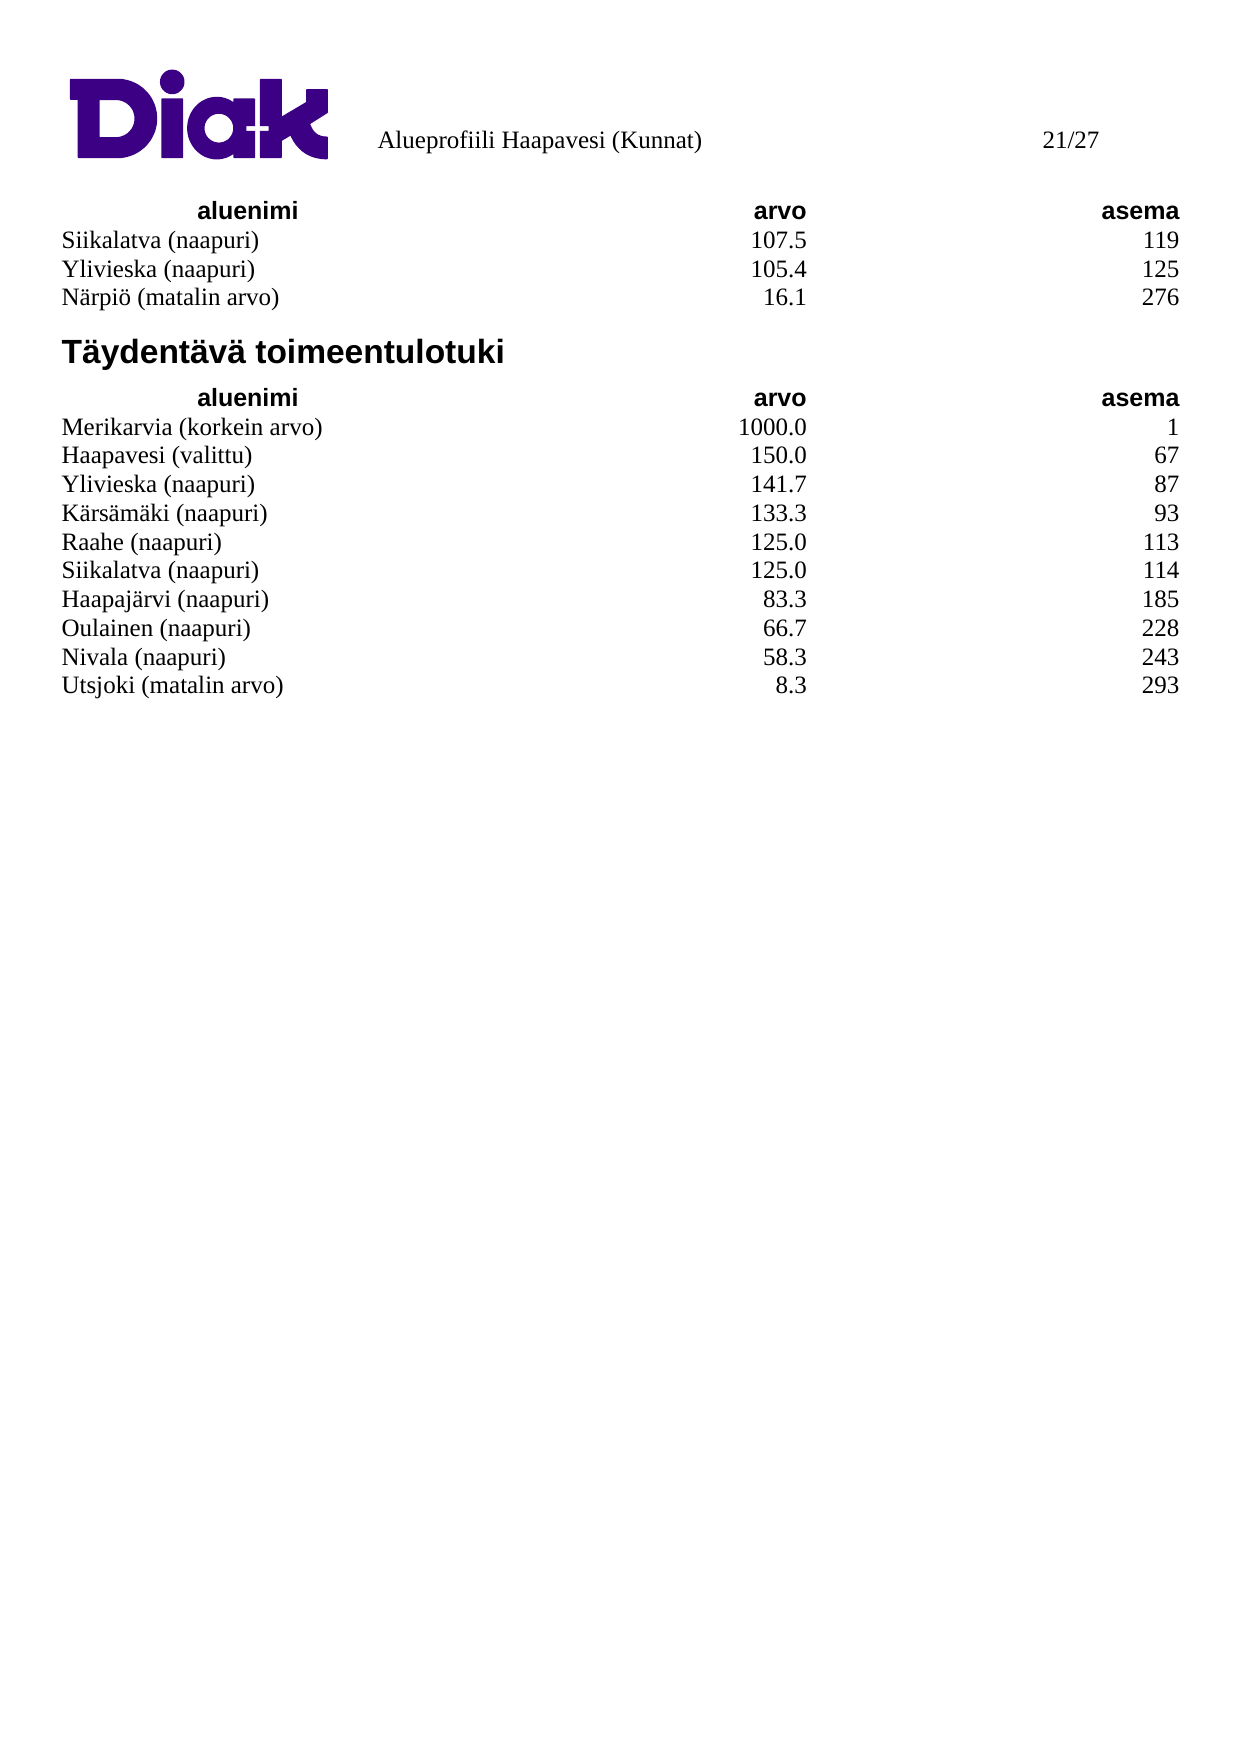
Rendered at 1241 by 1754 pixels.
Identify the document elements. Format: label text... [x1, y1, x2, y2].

table_cell 87 [806, 469, 1179, 498]
table_cell 119 [806, 225, 1179, 254]
table_cell 243 [806, 642, 1179, 671]
table_cell 66.7 [434, 613, 806, 642]
table_cell 16.1 [434, 283, 806, 311]
table_cell Kärsämäki (naapuri) [61, 498, 434, 527]
table_cell 125.0 [434, 527, 806, 556]
table_cell Ylivieska (naapuri) [61, 254, 434, 282]
table_cell 105.4 [434, 254, 806, 282]
table_header asema [806, 383, 1179, 412]
table_cell Siikalatva (naapuri) [61, 556, 434, 584]
table_cell 133.3 [434, 498, 806, 527]
table_cell 83.3 [434, 584, 806, 613]
table_cell 185 [806, 584, 1179, 613]
table_cell 8.3 [434, 671, 806, 699]
table_cell Nivala (naapuri) [61, 642, 434, 671]
table_cell 58.3 [434, 642, 806, 671]
table_cell 150.0 [434, 441, 806, 469]
table_header aluenimi [61, 196, 434, 225]
table_cell Siikalatva (naapuri) [61, 225, 434, 254]
table_header asema [806, 196, 1179, 225]
table_cell 1000.0 [434, 412, 806, 441]
table_cell 228 [806, 613, 1179, 642]
table_cell 125 [806, 254, 1179, 282]
table_cell 1 [806, 412, 1179, 441]
table_cell 67 [806, 441, 1179, 469]
table_cell Oulainen (naapuri) [61, 613, 434, 642]
table_cell Merikarvia (korkein arvo) [61, 412, 434, 441]
table_header aluenimi [61, 383, 434, 412]
table_cell Haapavesi (valittu) [61, 441, 434, 469]
table_cell Ylivieska (naapuri) [61, 469, 434, 498]
table_cell 113 [806, 527, 1179, 556]
table_cell 125.0 [434, 556, 806, 584]
table_cell Närpiö (matalin arvo) [61, 283, 434, 311]
table_cell 107.5 [434, 225, 806, 254]
table_cell 114 [806, 556, 1179, 584]
table_cell 293 [806, 671, 1179, 699]
table_cell Utsjoki (matalin arvo) [61, 671, 434, 699]
table_header arvo [434, 196, 806, 225]
subtitle Täydentävä toimeentulotuki [61, 332, 1179, 371]
table_cell Haapajärvi (naapuri) [61, 584, 434, 613]
table_cell 93 [806, 498, 1179, 527]
table_cell 141.7 [434, 469, 806, 498]
table_cell 276 [806, 283, 1179, 311]
table_header arvo [434, 383, 806, 412]
table_cell Raahe (naapuri) [61, 527, 434, 556]
